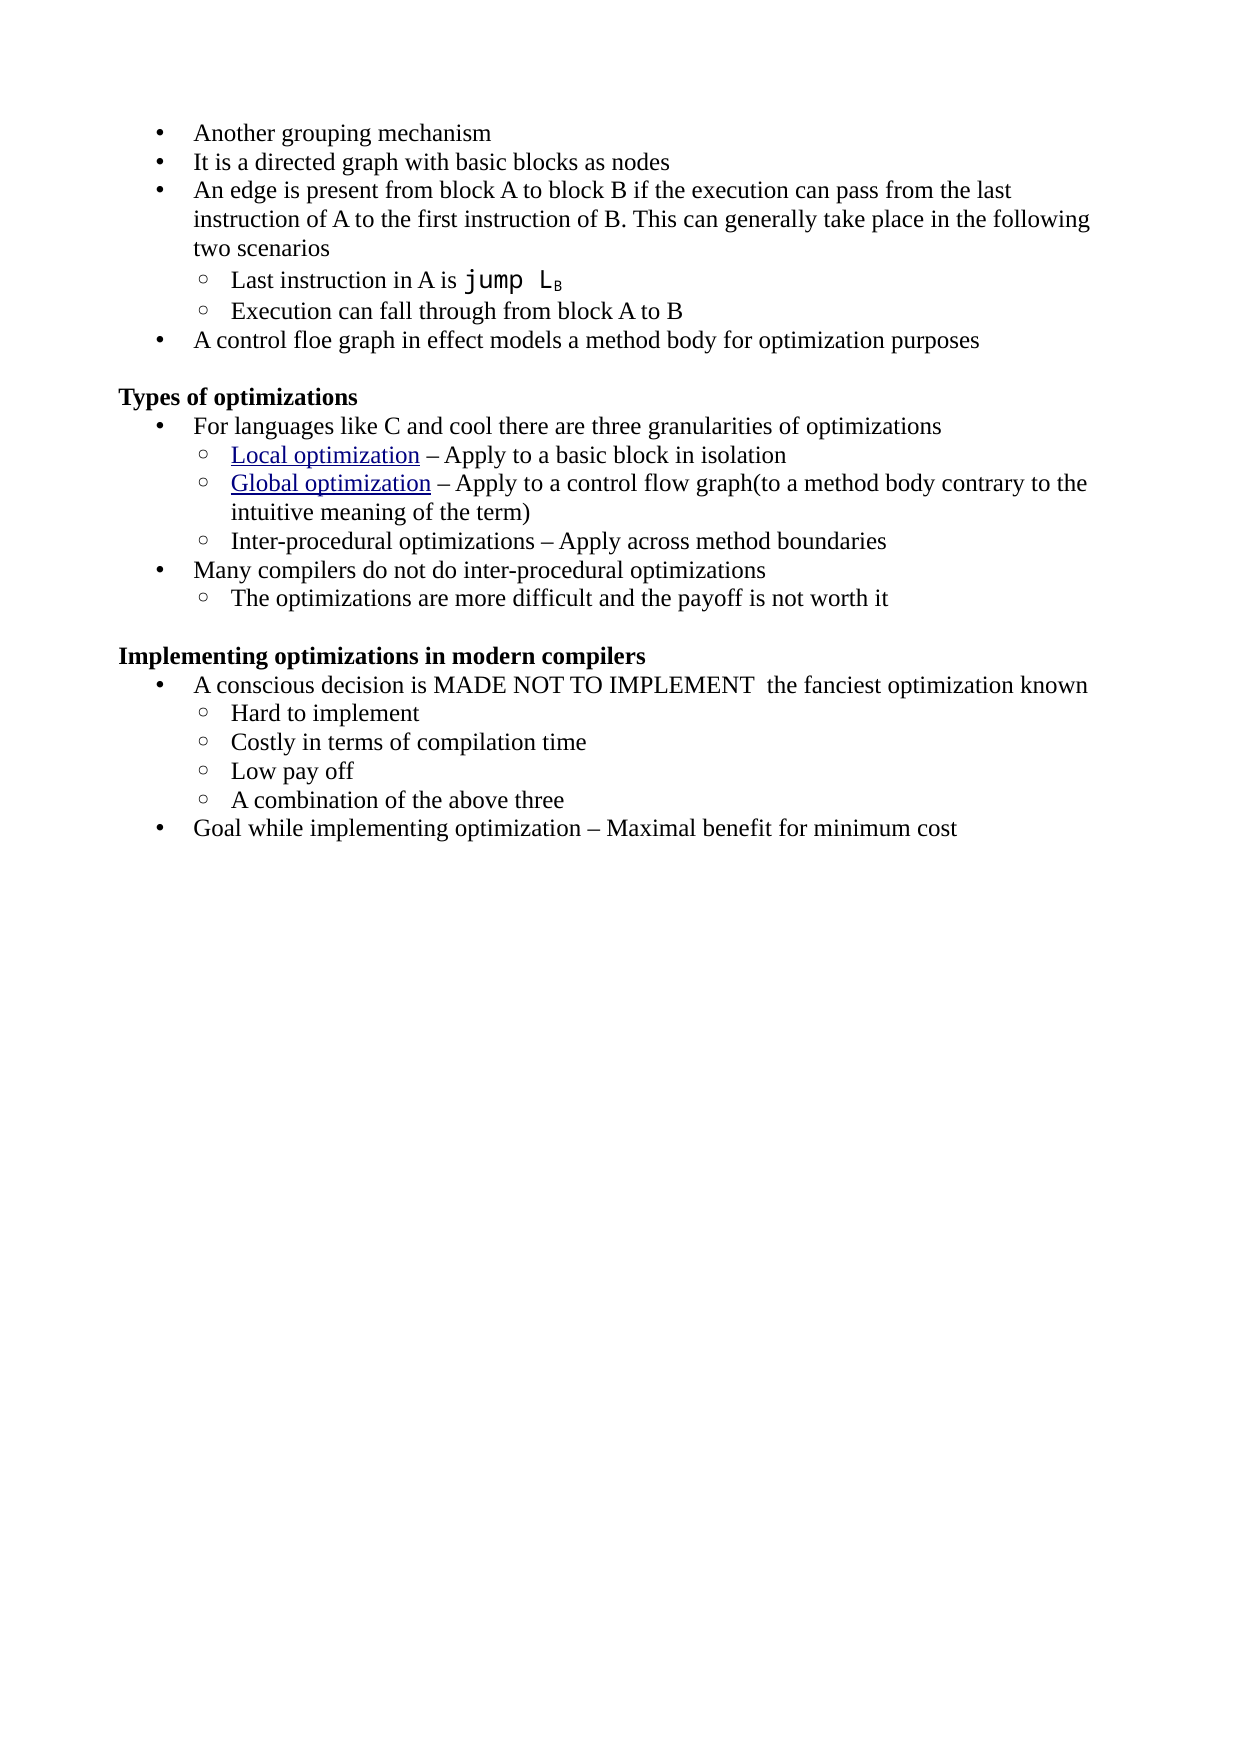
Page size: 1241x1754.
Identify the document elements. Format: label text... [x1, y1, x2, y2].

list Local optimization – Apply to a basic block in isolation [193, 440, 1122, 468]
list A conscious decision is MADE NOT TO IMPLEMENT the fanciest optimization known [156, 670, 1122, 698]
list Costly in terms of compilation time [193, 727, 1122, 756]
list For languages like C and cool there are three granularities of optimizations [156, 411, 1122, 440]
list Global optimization – Apply to a control flow graph(to a method body contrary to the intuitive meaning of the term) [193, 468, 1122, 526]
list Low pay off [193, 756, 1122, 785]
list Goal while implementing optimization – Maximal benefit for minimum cost [156, 813, 1122, 842]
list Another grouping mechanism [156, 118, 1122, 147]
list It is a directed graph with basic blocks as nodes [156, 147, 1122, 176]
list An edge is present from block A to block B if the execution can pass from the last instruction of A to the first instruction of B. This can generally take place in the following two scenarios [156, 176, 1122, 262]
list A control floe graph in effect models a method body for optimization purposes [156, 325, 1122, 353]
list Hard to implement [193, 698, 1122, 727]
text Types of optimizations [118, 382, 1122, 411]
text Implementing optimizations in modern compilers [118, 641, 1122, 670]
list Many compilers do not do inter-procedural optimizations [156, 555, 1122, 583]
list A combination of the above three [193, 785, 1122, 813]
list Inter-procedural optimizations – Apply across method boundaries [193, 526, 1122, 555]
list The optimizations are more difficult and the payoff is not worth it [193, 583, 1122, 612]
list Execution can fall through from block A to B [193, 296, 1122, 325]
list Last instruction in A is jump LB [193, 262, 1122, 296]
